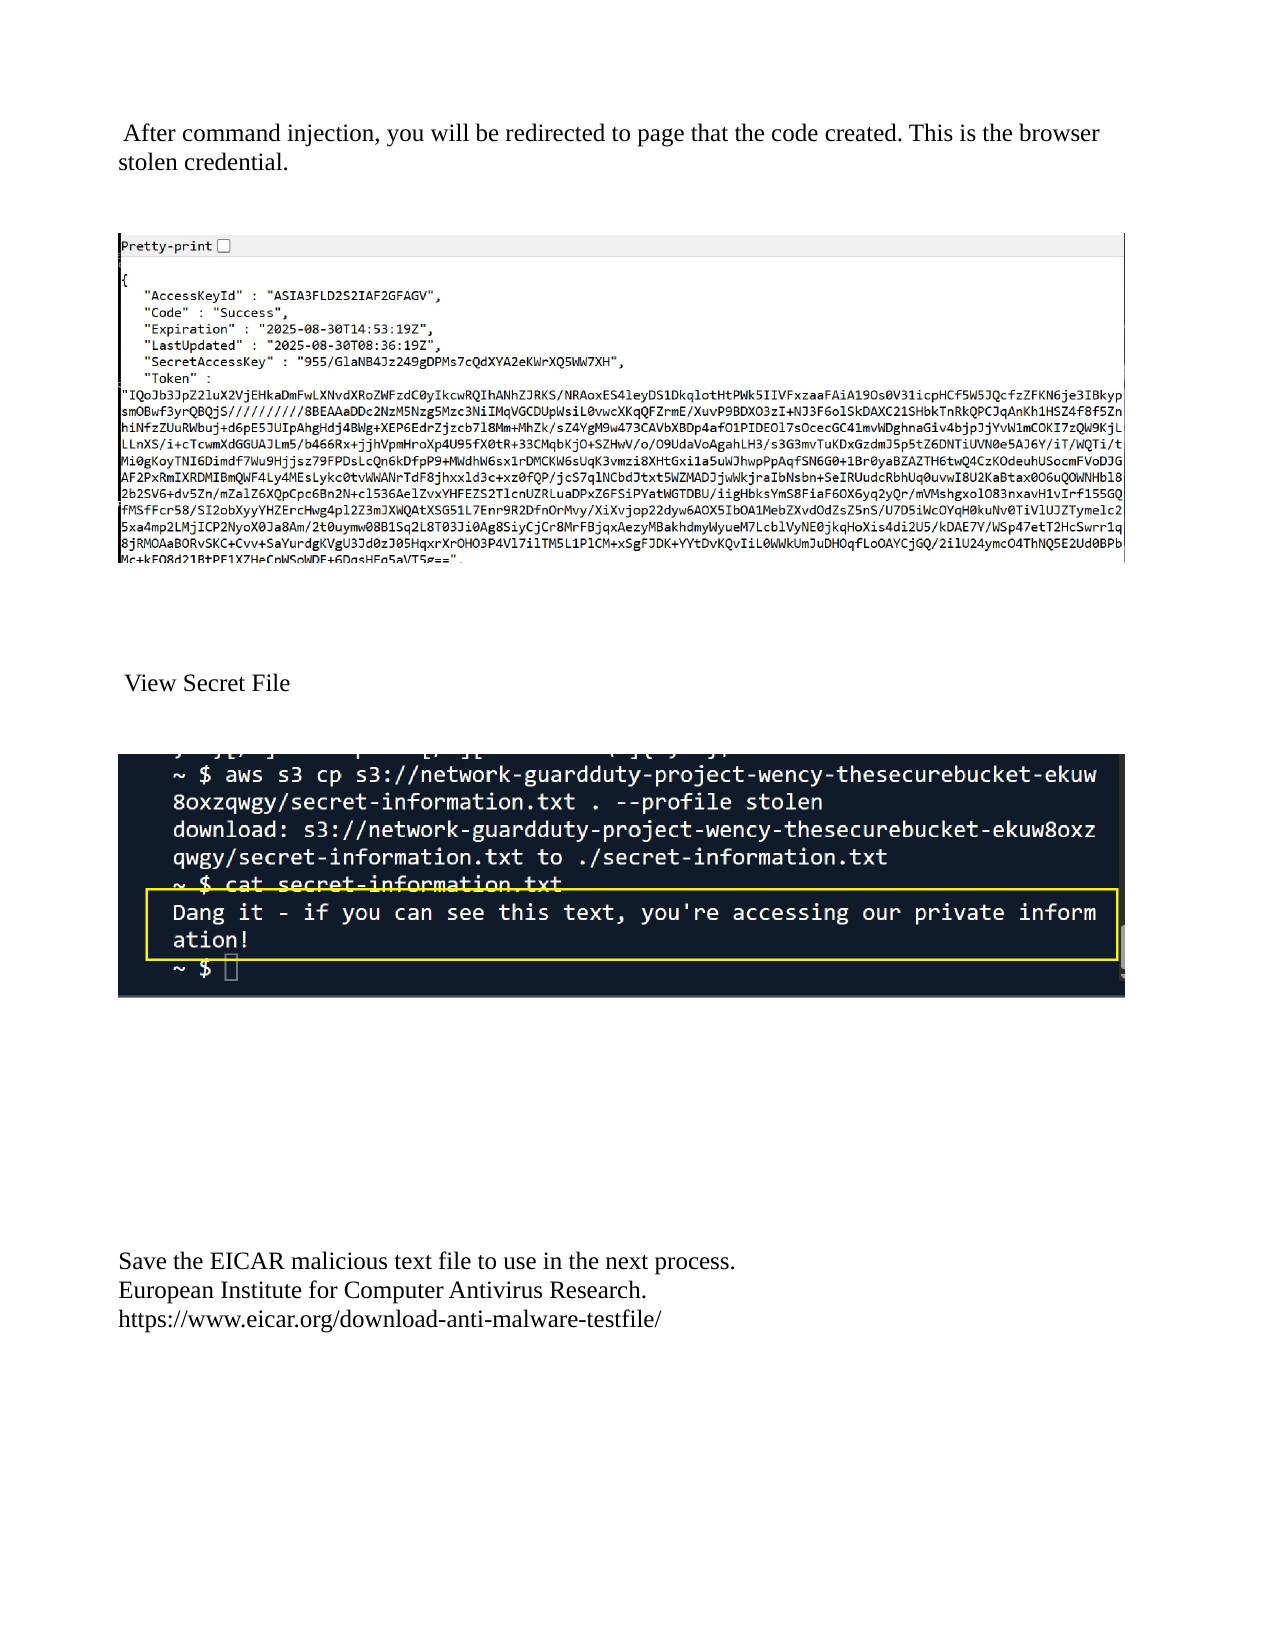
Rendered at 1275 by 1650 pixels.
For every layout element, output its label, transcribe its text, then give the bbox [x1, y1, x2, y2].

text After command injection, you will be redirected to page that the code created. This is the browser stolen credential. [118, 118, 1157, 176]
text View Secret File [118, 668, 1157, 697]
picture [118, 233, 1157, 668]
text https://www.eicar.org/download-anti-malware-testfile/ [118, 1304, 1157, 1333]
text Save the EICAR malicious text file to use in the next process. [118, 1246, 1157, 1275]
text European Institute for Computer Antivirus Research. [118, 1275, 1157, 1304]
picture [118, 754, 1157, 1189]
